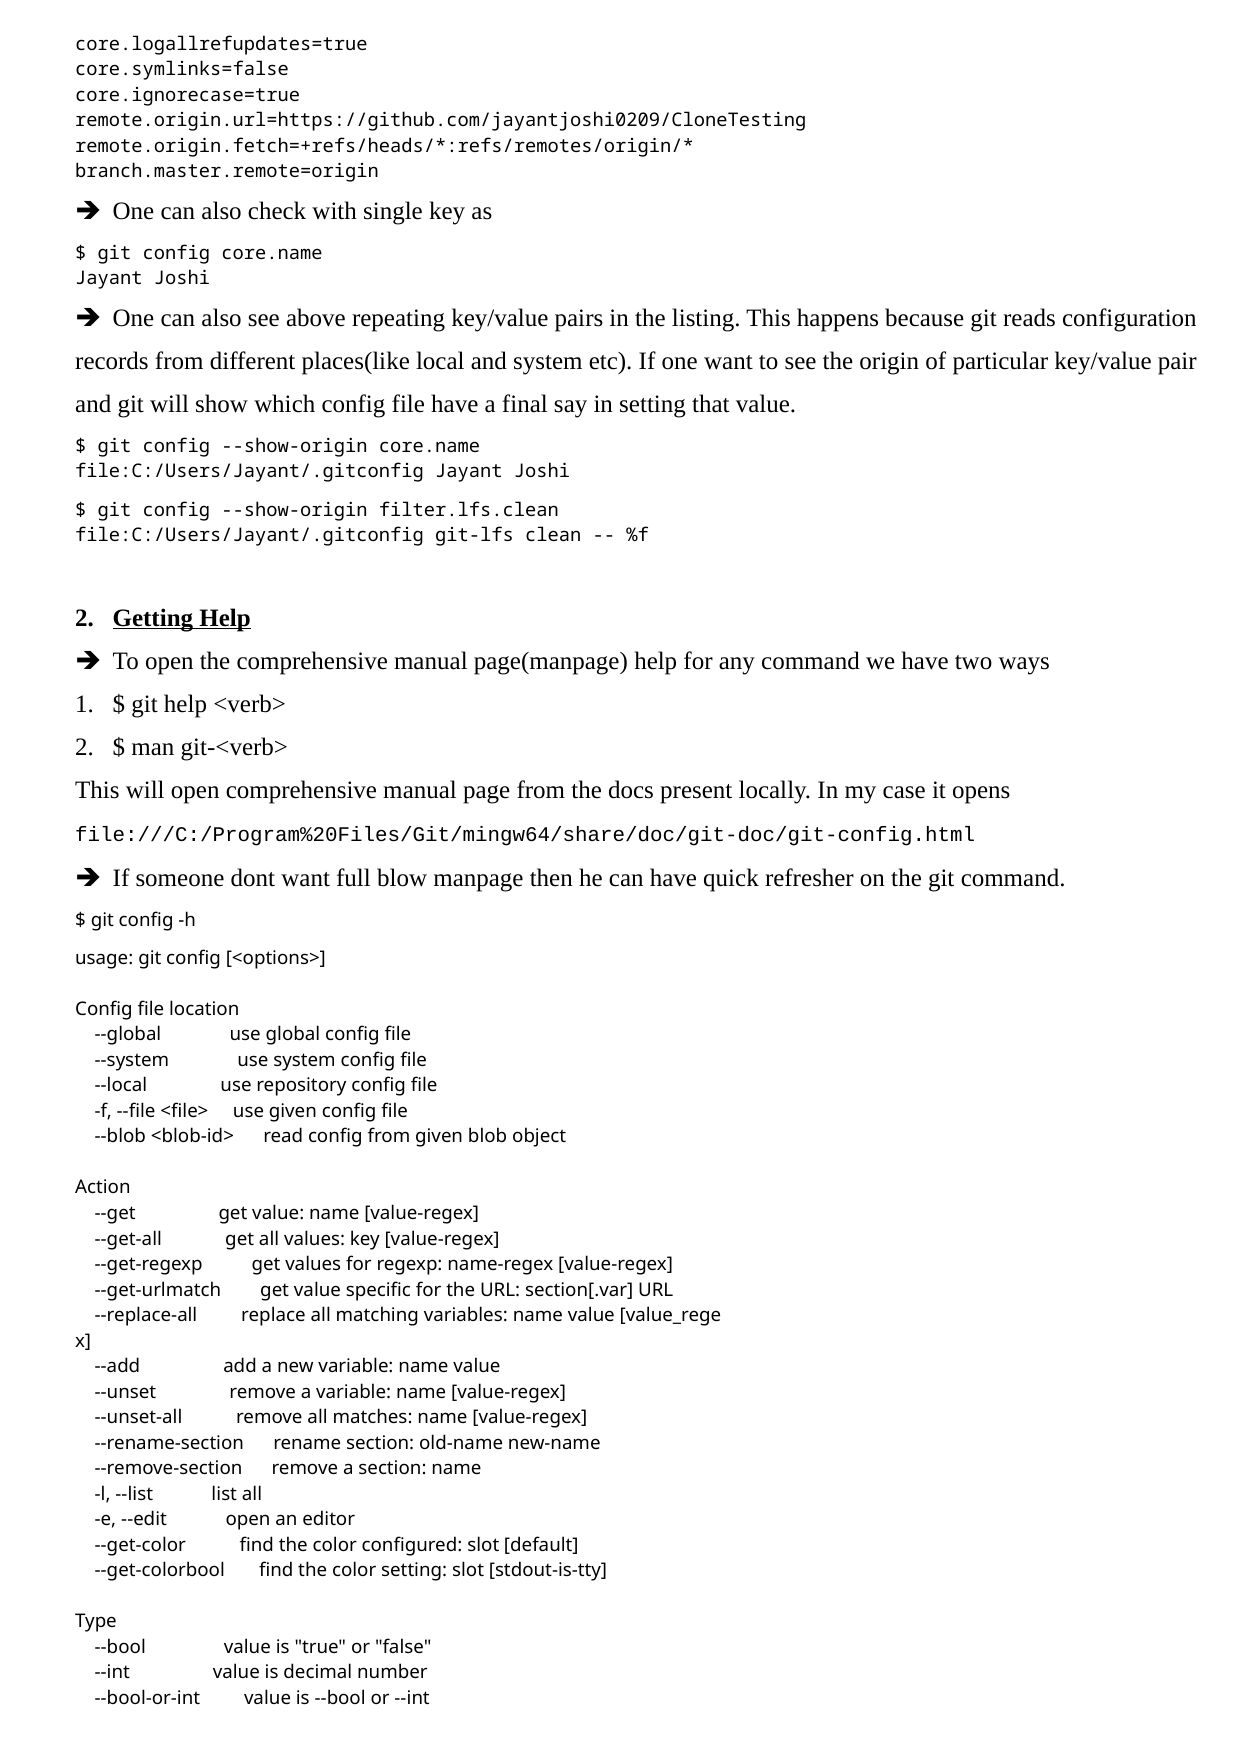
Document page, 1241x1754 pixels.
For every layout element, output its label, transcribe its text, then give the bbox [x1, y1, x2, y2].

text --unset remove a variable: name [value-regex] [75, 1378, 1211, 1403]
list Jayant Joshi [75, 264, 1211, 290]
text file:C:/Users/Jayant/.gitconfig Jayant Joshi [75, 458, 1211, 483]
list file:///C:/Program%20Files/Git/mingw64/share/doc/git-doc/git-config.html [75, 818, 1211, 848]
text --int value is decimal number [75, 1659, 1211, 1684]
list 1. $ git help <verb> [75, 689, 1211, 718]
text Type [75, 1608, 1211, 1633]
text file:C:/Users/Jayant/.gitconfig git-lfs clean -- %f [75, 521, 1211, 547]
text --system use system config file [75, 1046, 1211, 1072]
list To open the comprehensive manual page(manpage) help for any command we have two ways [75, 646, 1211, 674]
text $ git config -h [75, 906, 1211, 931]
list This will open comprehensive manual page from the docs present locally. In my case it opens [75, 775, 1211, 804]
text $ git config --show-origin core.name [75, 432, 1211, 458]
text -e, --edit open an editor [75, 1506, 1211, 1531]
list If someone dont want full blow manpage then he can have quick refresher on the git command. [75, 863, 1211, 891]
text core.symlinks=false [75, 56, 1211, 81]
text -f, --file <file> use given config file [75, 1097, 1211, 1123]
text --get-all get all values: key [value-regex] [75, 1225, 1211, 1250]
list $ git config core.name [75, 239, 1211, 264]
text -l, --list list all [75, 1480, 1211, 1506]
text --remove-section remove a section: name [75, 1454, 1211, 1480]
text --unset-all remove all matches: name [value-regex] [75, 1403, 1211, 1429]
text --blob <blob-id> read config from given blob object [75, 1123, 1211, 1148]
text core.logallrefupdates=true [75, 30, 1211, 56]
text $ git config --show-origin filter.lfs.clean [75, 496, 1211, 521]
text --global use global config file [75, 1021, 1211, 1046]
text --local use repository config file [75, 1072, 1211, 1097]
list One can also see above repeating key/value pairs in the listing. This happens because git reads configuration records from different places(like local and system etc). If one want to see the origin of particular key/value pair and git will show which config file have a final say in setting that value. [75, 303, 1211, 418]
text --get-color find the color configured: slot [default] [75, 1531, 1211, 1557]
text --get-colorbool find the color setting: slot [stdout-is-tty] [75, 1557, 1211, 1582]
text usage: git config [<options>] [75, 944, 1211, 969]
text --replace-all replace all matching variables: name value [value_rege x] [75, 1301, 1211, 1352]
text Action [75, 1174, 1211, 1199]
text --rename-section rename section: old-name new-name [75, 1429, 1211, 1454]
text 2. Getting Help [75, 603, 1211, 631]
text --get-regexp get values for regexp: name-regex [value-regex] [75, 1250, 1211, 1276]
text --add add a new variable: name value [75, 1352, 1211, 1378]
text --bool value is "true" or "false" [75, 1633, 1211, 1659]
list One can also check with single key as [75, 196, 1211, 224]
text remote.origin.fetch=+refs/heads/*:refs/remotes/origin/* [75, 132, 1211, 158]
text Config file location [75, 995, 1211, 1021]
text --get get value: name [value-regex] [75, 1199, 1211, 1225]
list 2. $ man git-<verb> [75, 732, 1211, 761]
text branch.master.remote=origin [75, 158, 1211, 183]
text core.ignorecase=true [75, 81, 1211, 107]
text remote.origin.url=https://github.com/jayantjoshi0209/CloneTesting [75, 107, 1211, 132]
text --bool-or-int value is --bool or --int [75, 1684, 1211, 1710]
text --get-urlmatch get value specific for the URL: section[.var] URL [75, 1276, 1211, 1301]
